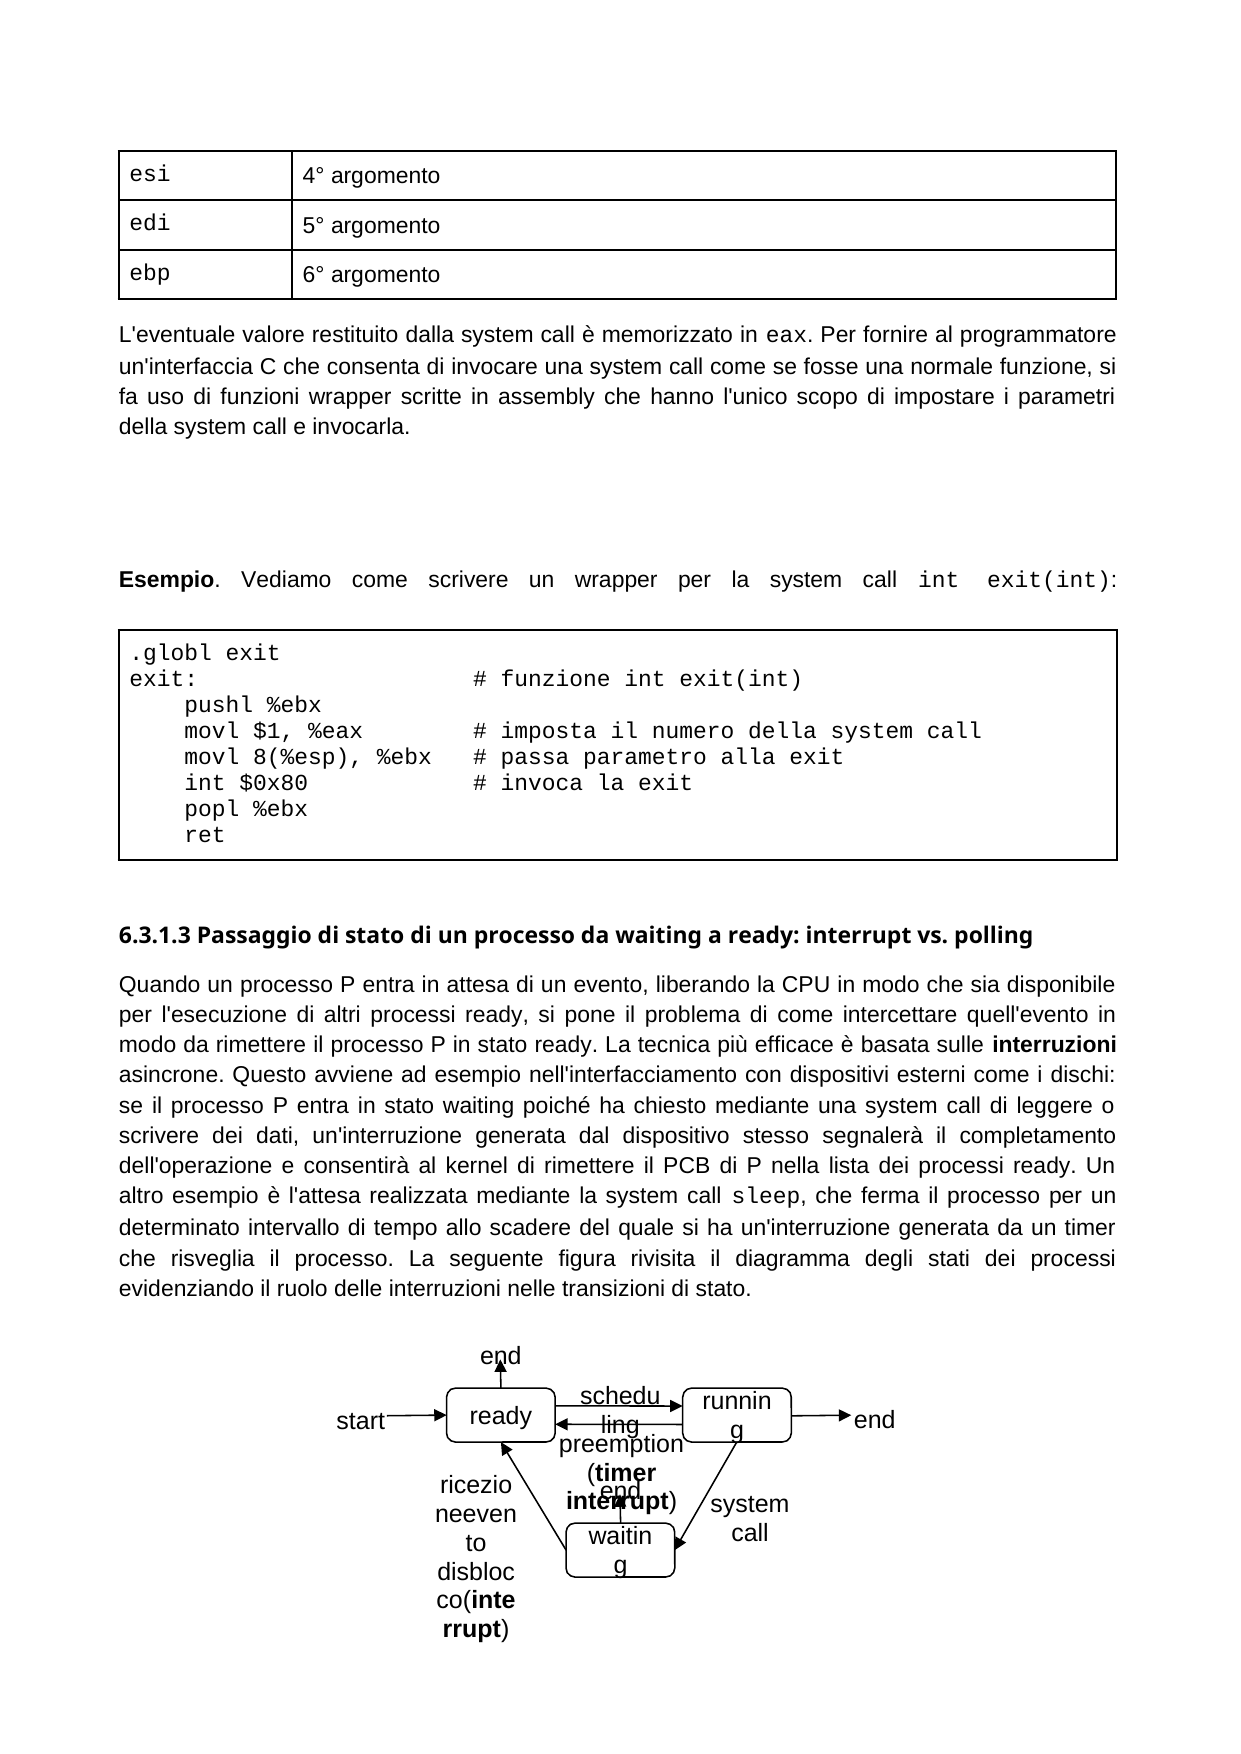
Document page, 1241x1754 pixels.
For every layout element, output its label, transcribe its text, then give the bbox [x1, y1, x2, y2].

text Esempio. Vediamo come scrivere un wrapper per la system call int exit(int): [119, 566, 1117, 625]
table_cell 4° argomento [293, 152, 1115, 199]
text Quando un processo P entra in attesa di un evento, liberando la CPU in modo che sia disponibile per l'esecuzione di altri processi ready, si pone il problema di come intercettare quell'evento in modo da rimettere il processo P in stato ready. La tecnica più efficace è basata sulle interruzioni asincrone. Questo avviene ad esempio nell'interfacciamento con dispositivi esterni come i dischi: se il processo P entra in stato waiting poiché ha chiesto mediante una system call di leggere o scrivere dei dati, un'interruzione generata dal dispositivo stesso segnalerà il completamento dell'operazione e consentirà al kernel di rimettere il PCB di P nella lista dei processi ready. Un altro esempio è l'attesa realizzata mediante la system call sleep, che ferma il processo per un determinato intervallo di tempo allo scadere del quale si ha un'interruzione generata da un timer che risveglia il processo. La seguente figura rivisita il diagramma degli stati dei processi evidenziando il ruolo delle interruzioni nelle transizioni di stato. [119, 971, 1117, 1301]
table_cell 6° argomento [293, 251, 1115, 298]
table_cell esi [120, 152, 291, 199]
subtitle 6.3.1.3 Passaggio di stato di un processo da waiting a ready: interrupt vs. polling [119, 919, 1117, 950]
table_header .globl exit exit: # funzione int exit(int) pushl %ebx movl $1, %eax # imposta il numero della system call movl 8(%esp), %ebx # passa parametro alla exit int $0x80 # invoca la exit popl %ebx ret [120, 631, 1116, 859]
table_cell edi [120, 201, 291, 248]
table_cell ebp [120, 251, 291, 298]
table_cell 5° argomento [293, 201, 1115, 248]
text L'eventuale valore restituito dalla system call è memorizzato in eax. Per fornire al programmatore un'interfaccia C che consenta di invocare una system call come se fosse una normale funzione, si fa uso di funzioni wrapper scritte in assembly che hanno l'unico scopo di impostare i parametri della system call e invocarla. [119, 321, 1117, 440]
